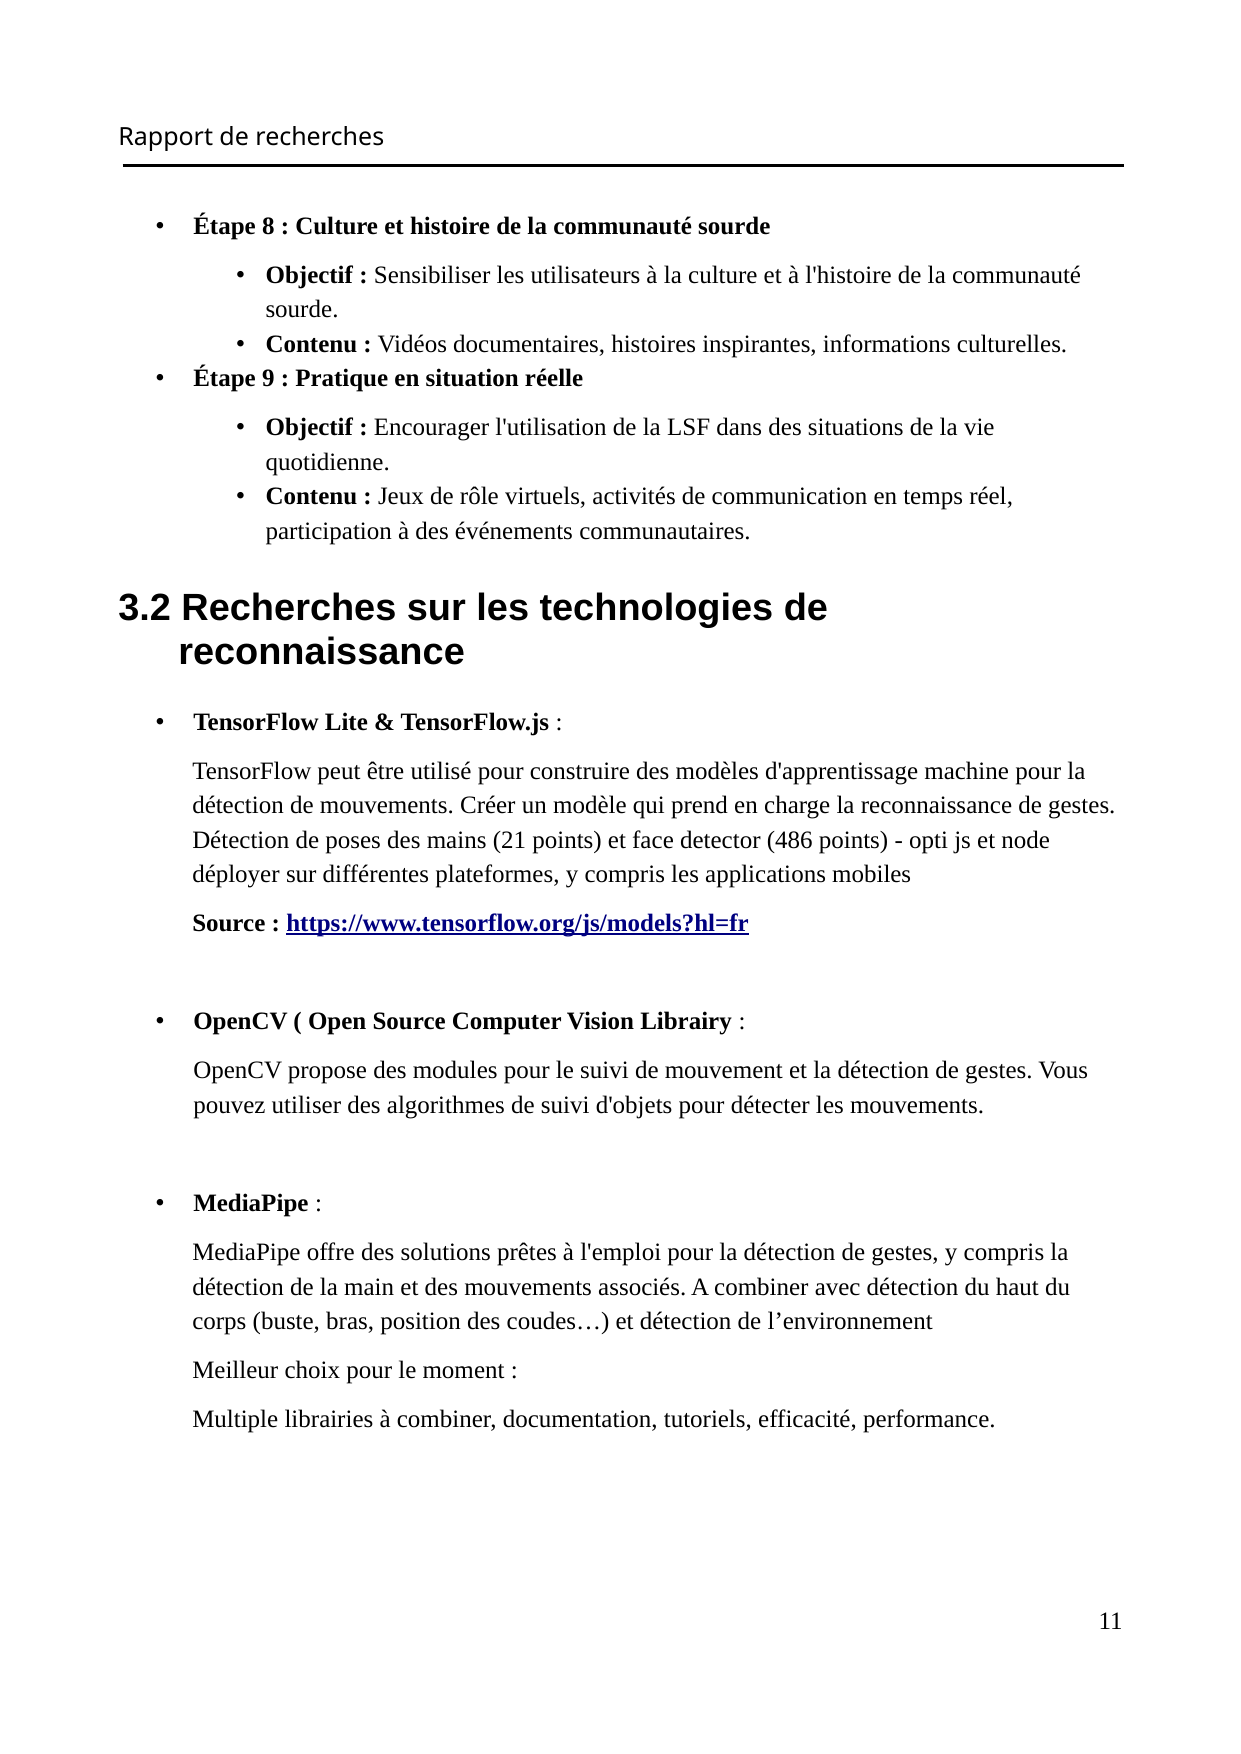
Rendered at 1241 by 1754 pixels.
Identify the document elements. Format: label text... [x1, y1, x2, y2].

list OpenCV propose des modules pour le suivi de mouvement et la détection de gestes. Vous pouvez utiliser des algorithmes de suivi d'objets pour détecter les mouvements. [156, 1055, 1122, 1119]
list Étape 9 : Pratique en situation réelle [156, 363, 1122, 392]
text MediaPipe offre des solutions prêtes à l'emploi pour la détection de gestes, y compris la détection de la main et des mouvements associés. A combiner avec détection du haut du corps (buste, bras, position des coudes…) et détection de l’environnement [118, 1237, 1122, 1335]
list Contenu : Vidéos documentaires, histoires inspirantes, informations culturelles. [236, 329, 1122, 358]
subtitle 3.2 Recherches sur les technologies de reconnaissance [118, 585, 1122, 672]
list OpenCV ( Open Source Computer Vision Librairy : [156, 1006, 1122, 1035]
list Contenu : Jeux de rôle virtuels, activités de communication en temps réel, participation à des événements communautaires. [236, 481, 1122, 545]
text TensorFlow peut être utilisé pour construire des modèles d'apprentissage machine pour la détection de mouvements. Créer un modèle qui prend en charge la reconnaissance de gestes. Détection de poses des mains (21 points) et face detector (486 points) - opti js et node déployer sur différentes plateformes, y compris les applications mobiles [118, 756, 1122, 888]
text Source : https://www.tensorflow.org/js/models?hl=fr [118, 908, 1122, 937]
text Multiple librairies à combiner, documentation, tutoriels, efficacité, performance. [118, 1404, 1122, 1433]
list Objectif : Sensibiliser les utilisateurs à la culture et à l'histoire de la communauté sourde. [236, 260, 1122, 323]
text Meilleur choix pour le moment : [118, 1355, 1122, 1384]
list MediaPipe : [156, 1188, 1122, 1217]
list Étape 8 : Culture et histoire de la communauté sourde [156, 211, 1122, 240]
list Objectif : Encourager l'utilisation de la LSF dans des situations de la vie quotidienne. [236, 412, 1122, 476]
list TensorFlow Lite & TensorFlow.js : [156, 707, 1122, 735]
